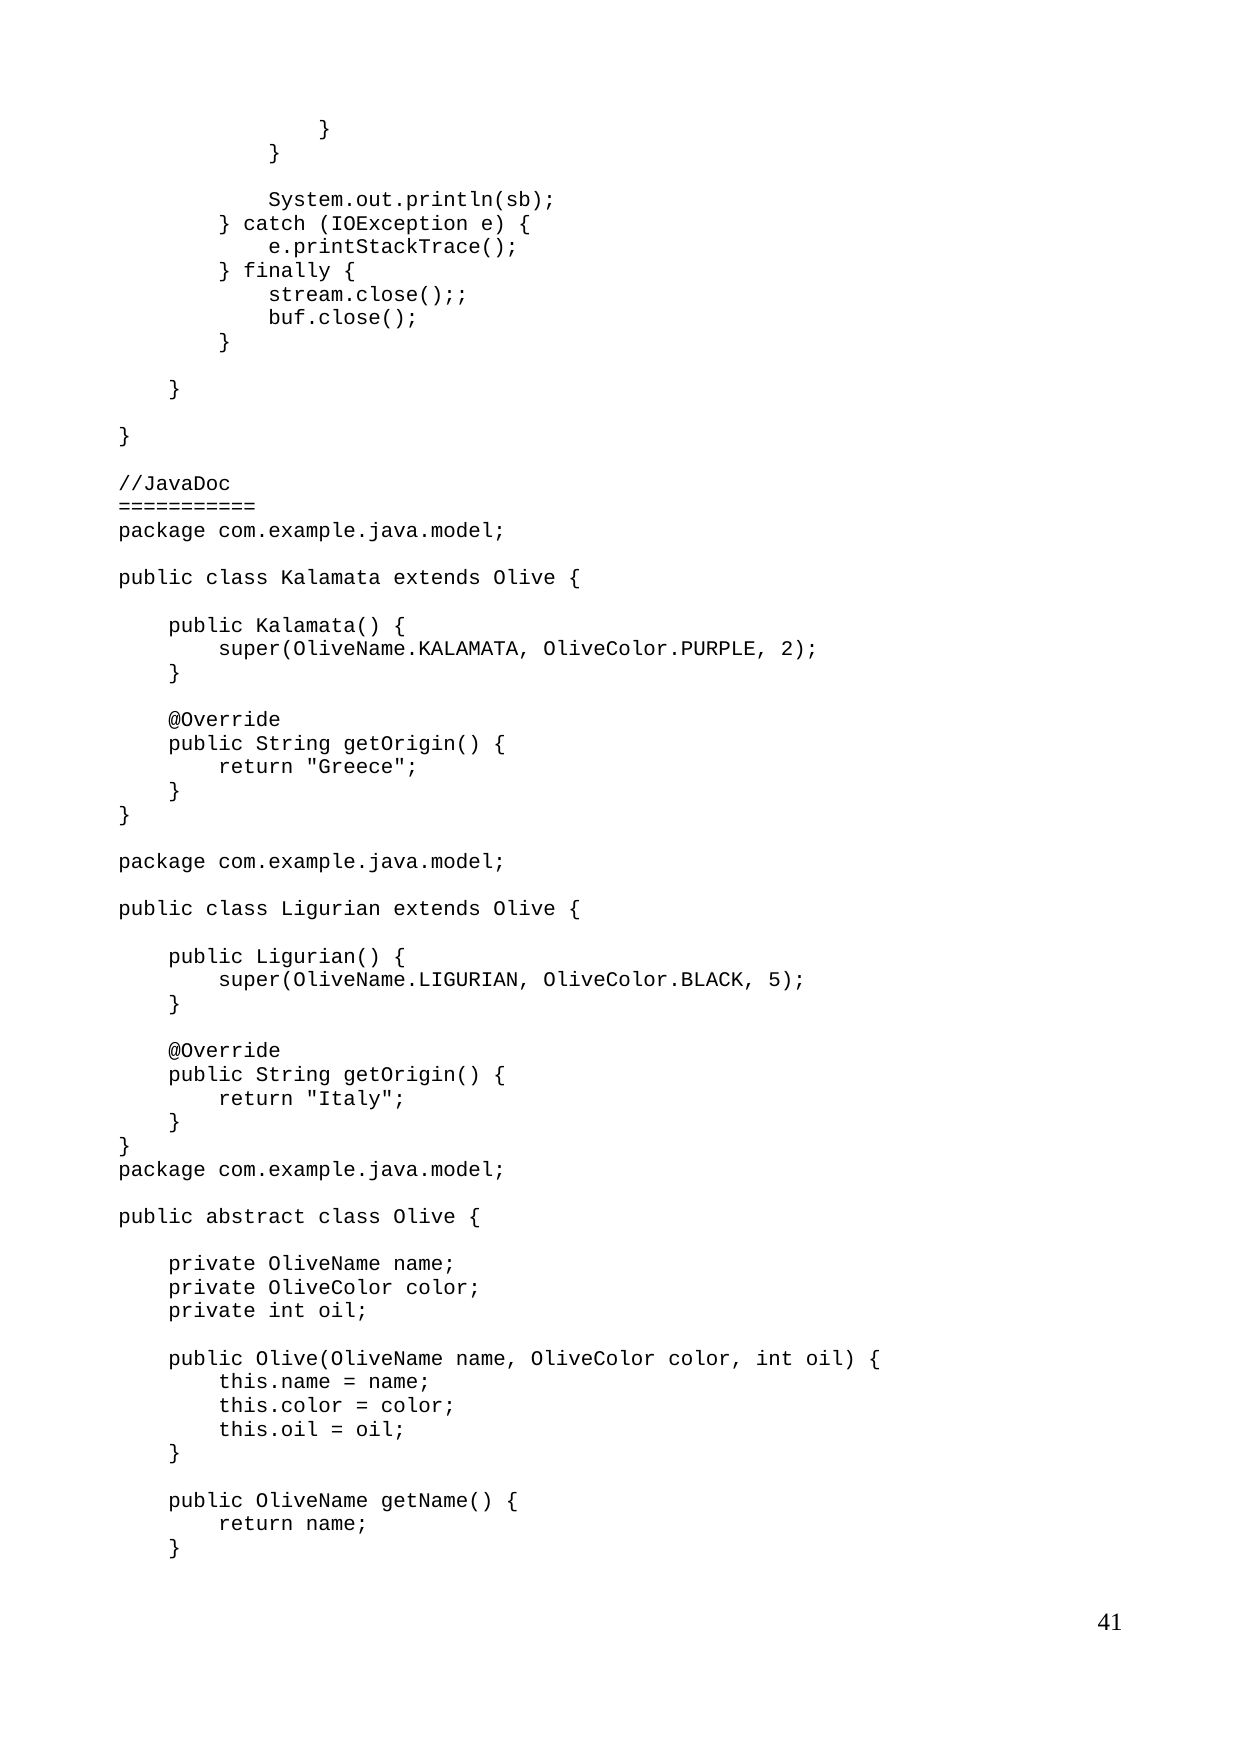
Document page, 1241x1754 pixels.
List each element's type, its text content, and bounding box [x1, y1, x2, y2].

text public Ligurian() { [118, 946, 1122, 969]
text this.name = name; [118, 1371, 1122, 1395]
text } [118, 142, 1122, 165]
text private OliveName name; [118, 1253, 1122, 1277]
text } [118, 1537, 1122, 1561]
text public class Ligurian extends Olive { [118, 898, 1122, 922]
text public String getOrigin() { [118, 733, 1122, 757]
text return "Italy"; [118, 1088, 1122, 1111]
text e.printStackTrace(); [118, 236, 1122, 260]
text public Olive(OliveName name, OliveColor color, int oil) { [118, 1348, 1122, 1371]
text @Override [118, 1040, 1122, 1064]
text } finally { [118, 260, 1122, 284]
text public abstract class Olive { [118, 1206, 1122, 1229]
text } [118, 662, 1122, 686]
text public Kalamata() { [118, 615, 1122, 638]
text package com.example.java.model; [118, 1158, 1122, 1182]
text this.color = color; [118, 1395, 1122, 1419]
text return "Greece"; [118, 757, 1122, 780]
text @Override [118, 709, 1122, 733]
text } [118, 378, 1122, 402]
text } [118, 1111, 1122, 1135]
text private OliveColor color; [118, 1277, 1122, 1300]
text buf.close(); [118, 307, 1122, 331]
text //JavaDoc [118, 473, 1122, 496]
text System.out.println(sb); [118, 189, 1122, 213]
text package com.example.java.model; [118, 520, 1122, 544]
text public class Kalamata extends Olive { [118, 567, 1122, 591]
text private int oil; [118, 1300, 1122, 1324]
text } [118, 426, 1122, 449]
text public OliveName getName() { [118, 1489, 1122, 1513]
text this.oil = oil; [118, 1419, 1122, 1442]
text } [118, 331, 1122, 354]
text } [118, 780, 1122, 804]
text } catch (IOException e) { [118, 213, 1122, 236]
text super(OliveName.LIGURIAN, OliveColor.BLACK, 5); [118, 969, 1122, 993]
text return name; [118, 1513, 1122, 1537]
text super(OliveName.KALAMATA, OliveColor.PURPLE, 2); [118, 638, 1122, 662]
text } [118, 118, 1122, 142]
text package com.example.java.model; [118, 851, 1122, 875]
text } [118, 1442, 1122, 1466]
text } [118, 804, 1122, 827]
text public String getOrigin() { [118, 1064, 1122, 1088]
text } [118, 993, 1122, 1017]
text stream.close();; [118, 284, 1122, 307]
text =========== [118, 496, 1122, 520]
text } [118, 1135, 1122, 1158]
